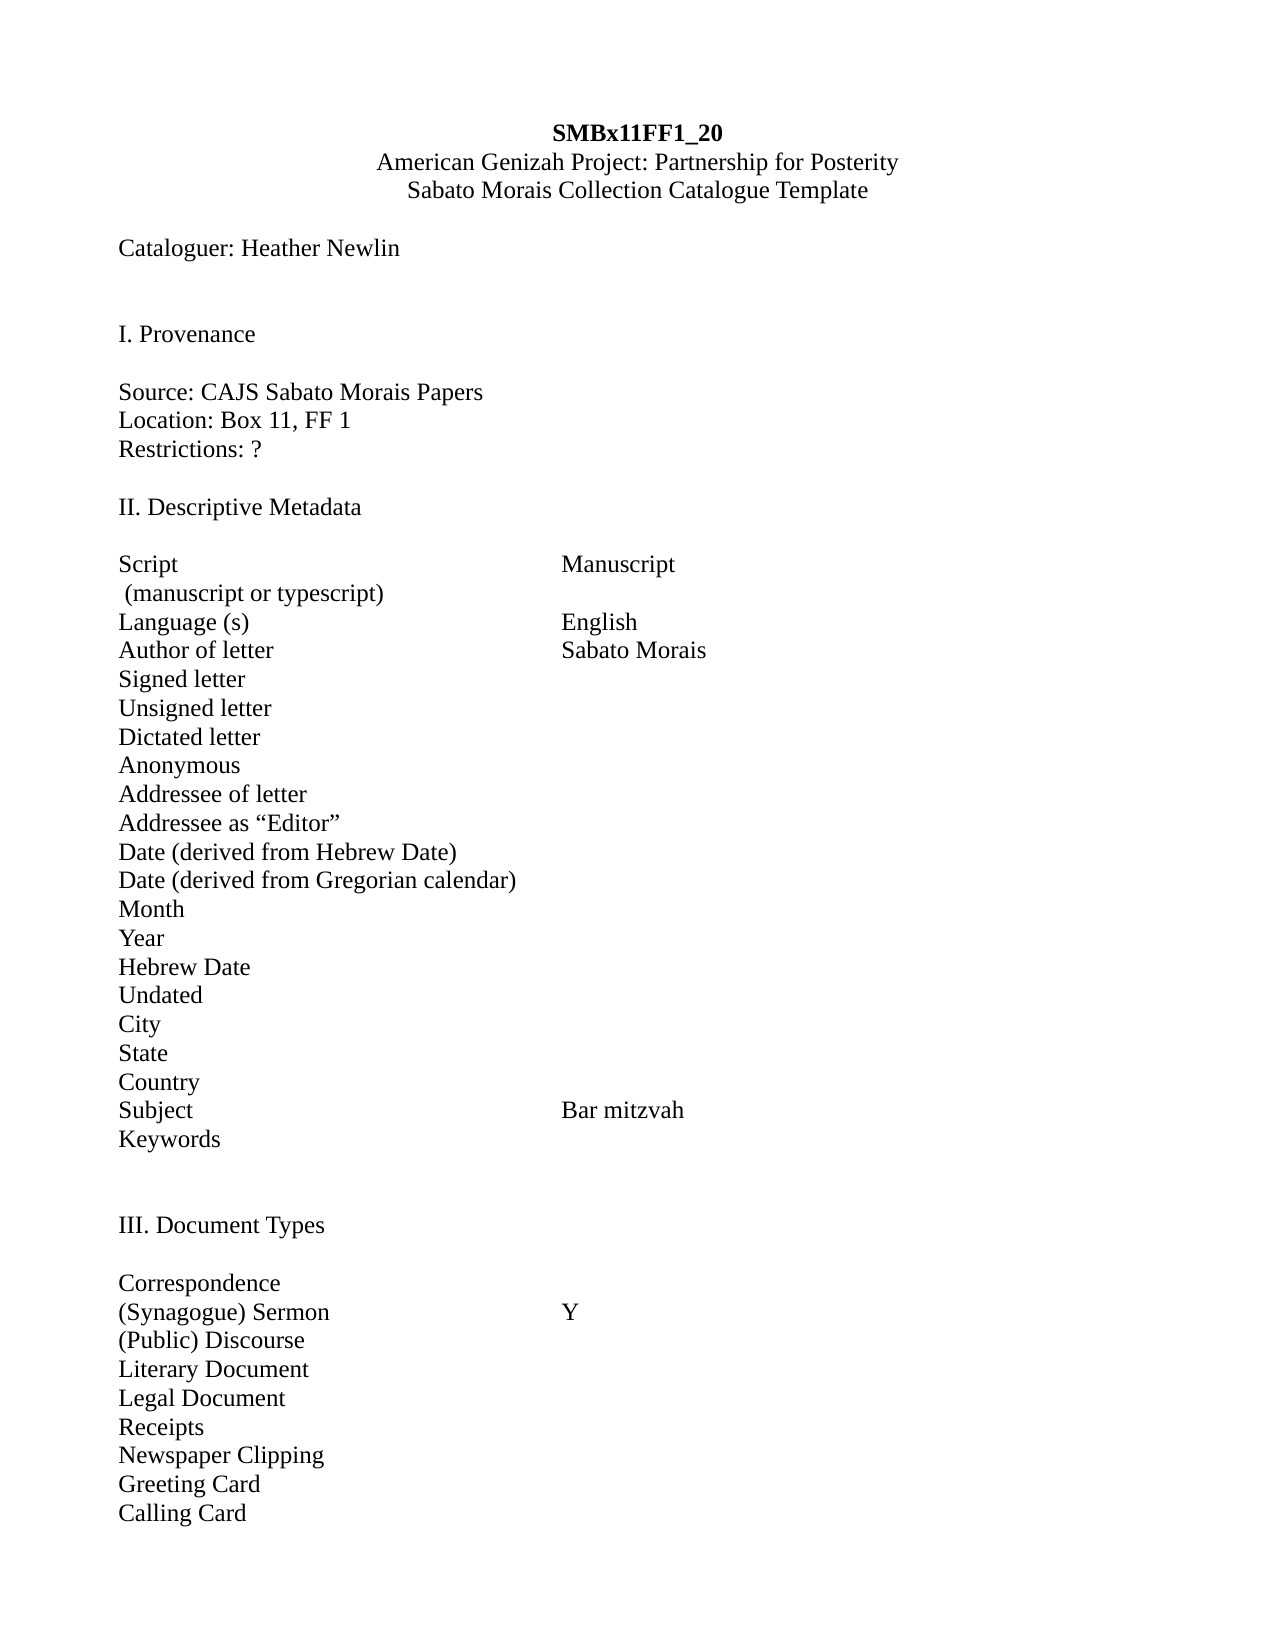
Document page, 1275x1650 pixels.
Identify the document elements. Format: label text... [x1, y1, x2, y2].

text Unsigned letter [118, 693, 1157, 722]
text Addressee as “Editor” [118, 808, 1157, 837]
text Subject Bar mitzvah [118, 1096, 1157, 1124]
text Script Manuscript [118, 549, 1157, 578]
text III. Document Types [118, 1211, 1157, 1239]
text Undated [118, 981, 1157, 1009]
text Sabato Morais Collection Catalogue Template [118, 176, 1157, 204]
text Hebrew Date [118, 952, 1157, 981]
text Literary Document [118, 1354, 1157, 1383]
text Calling Card [118, 1498, 1157, 1527]
text Cataloguer: Heather Newlin [118, 233, 1157, 262]
text Legal Document [118, 1383, 1157, 1412]
text Dictated letter [118, 722, 1157, 751]
text (Synagogue) Sermon Y [118, 1297, 1157, 1326]
text I. Provenance [118, 319, 1157, 348]
text (manuscript or typescript) [118, 578, 1157, 607]
text Date (derived from Hebrew Date) [118, 837, 1157, 866]
text Anonymous [118, 751, 1157, 779]
text Newspaper Clipping [118, 1441, 1157, 1469]
text (Public) Discourse [118, 1326, 1157, 1354]
text Signed letter [118, 664, 1157, 693]
text State [118, 1038, 1157, 1067]
text Correspondence [118, 1268, 1157, 1297]
text Country [118, 1067, 1157, 1096]
text Source: CAJS Sabato Morais Papers [118, 377, 1157, 406]
text Location: Box 11, FF 1 [118, 406, 1157, 434]
text SMBx11FF1_20 [118, 118, 1157, 147]
text Author of letter Sabato Morais [118, 636, 1157, 664]
text Addressee of letter [118, 779, 1157, 808]
text Month [118, 894, 1157, 923]
text Greeting Card [118, 1469, 1157, 1498]
text Year [118, 923, 1157, 952]
text Language (s) English [118, 607, 1157, 636]
text Keywords [118, 1124, 1157, 1153]
text II. Descriptive Metadata [118, 492, 1157, 521]
text Restrictions: ? [118, 434, 1157, 463]
text Date (derived from Gregorian calendar) [118, 866, 1157, 894]
text Receipts [118, 1412, 1157, 1441]
text City [118, 1009, 1157, 1038]
text American Genizah Project: Partnership for Posterity [118, 147, 1157, 176]
